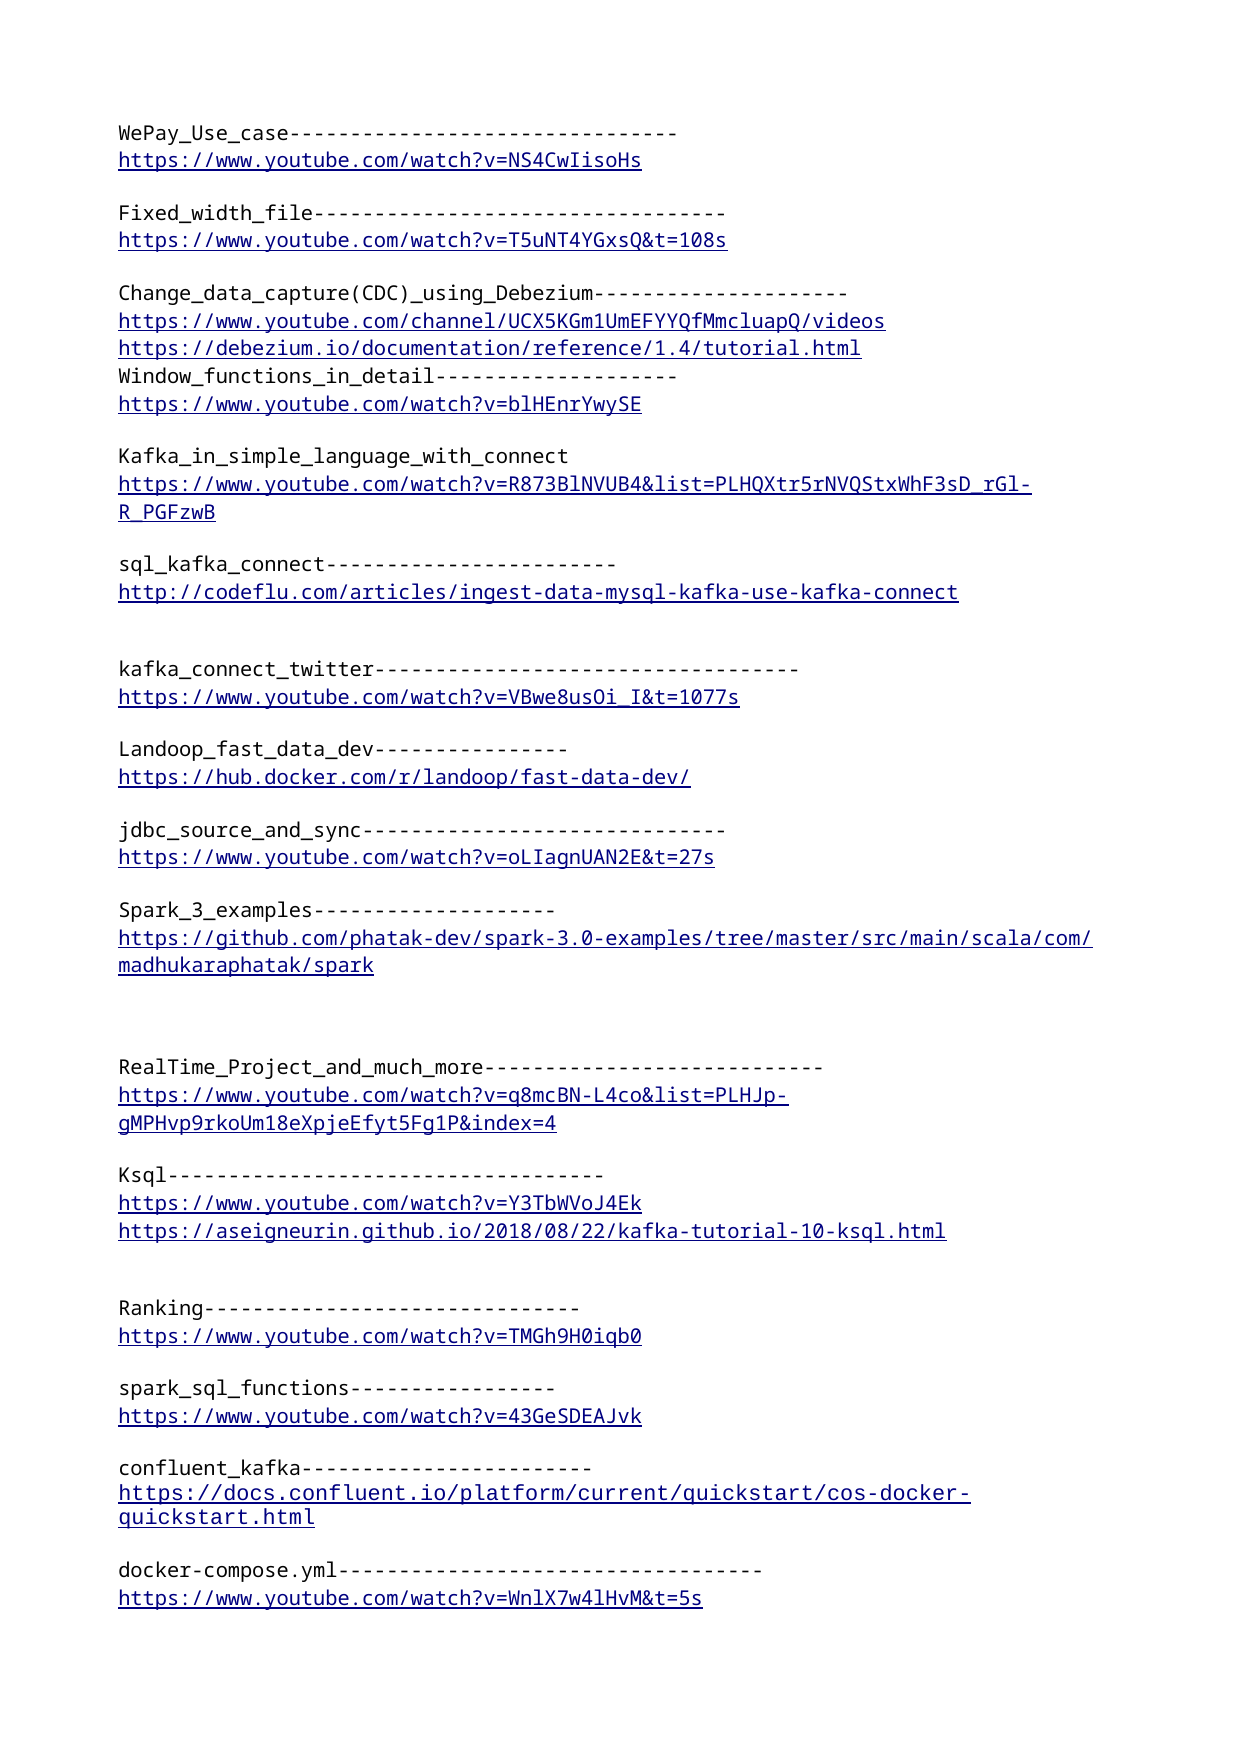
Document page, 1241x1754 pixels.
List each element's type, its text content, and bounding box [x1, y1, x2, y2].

text Ranking------------------------------- [118, 1293, 1122, 1321]
text Change_data_capture(CDC)_using_Debezium--------------------- [118, 278, 1122, 306]
text docker-compose.yml----------------------------------- [118, 1556, 1122, 1584]
text https://debezium.io/documentation/reference/1.4/tutorial.html [118, 334, 1122, 362]
text https://www.youtube.com/watch?v=R873BlNVUB4&list=PLHQXtr5rNVQStxWhF3sD_rGl-R_PGFzwB [118, 469, 1122, 525]
text confluent_kafka------------------------ [118, 1454, 1122, 1482]
text Ksql------------------------------------ [118, 1161, 1122, 1188]
text https://aseigneurin.github.io/2018/08/22/kafka-tutorial-10-ksql.html [118, 1216, 1122, 1244]
text https://github.com/phatak-dev/spark-3.0-examples/tree/master/src/main/scala/com/madhukaraphatak/spark [118, 923, 1122, 978]
text http://codeflu.com/articles/ingest-data-mysql-kafka-use-kafka-connect [118, 577, 1122, 605]
text Spark_3_examples-------------------- [118, 895, 1122, 923]
text WePay_Use_case-------------------------------- [118, 118, 1122, 146]
text https://www.youtube.com/watch?v=q8mcBN-L4co&list=PLHJp-gMPHvp9rkoUm18eXpjeEfyt5Fg1P&index=4 [118, 1081, 1122, 1136]
text Landoop_fast_data_dev---------------- [118, 735, 1122, 763]
text jdbc_source_and_sync------------------------------ [118, 815, 1122, 843]
text Kafka_in_simple_language_with_connect [118, 442, 1122, 469]
text https://www.youtube.com/watch?v=oLIagnUAN2E&t=27s [118, 843, 1122, 871]
text https://www.youtube.com/channel/UCX5KGm1UmEFYYQfMmcluapQ/videos [118, 306, 1122, 334]
text Fixed_width_file---------------------------------- [118, 198, 1122, 226]
text https://www.youtube.com/watch?v=43GeSDEAJvk [118, 1401, 1122, 1429]
text https://www.youtube.com/watch?v=blHEnrYwySE [118, 389, 1122, 417]
text Window_functions_in_detail-------------------- [118, 362, 1122, 389]
text https://www.youtube.com/watch?v=VBwe8usOi_I&t=1077s [118, 682, 1122, 710]
text sql_kafka_connect------------------------ [118, 550, 1122, 577]
text https://www.youtube.com/watch?v=Y3TbWVoJ4Ek [118, 1188, 1122, 1216]
text https://www.youtube.com/watch?v=NS4CwIisoHs [118, 146, 1122, 173]
text RealTime_Project_and_much_more---------------------------- [118, 1053, 1122, 1081]
text https://www.youtube.com/watch?v=WnlX7w4lHvM&t=5s [118, 1584, 1122, 1611]
text spark_sql_functions----------------- [118, 1374, 1122, 1401]
text https://docs.confluent.io/platform/current/quickstart/cos-docker-quickstart.html [118, 1482, 1122, 1531]
text https://www.youtube.com/watch?v=TMGh9H0iqb0 [118, 1321, 1122, 1349]
text https://www.youtube.com/watch?v=T5uNT4YGxsQ&t=108s [118, 226, 1122, 254]
text https://hub.docker.com/r/landoop/fast-data-dev/ [118, 763, 1122, 790]
text kafka_connect_twitter----------------------------------- [118, 655, 1122, 682]
